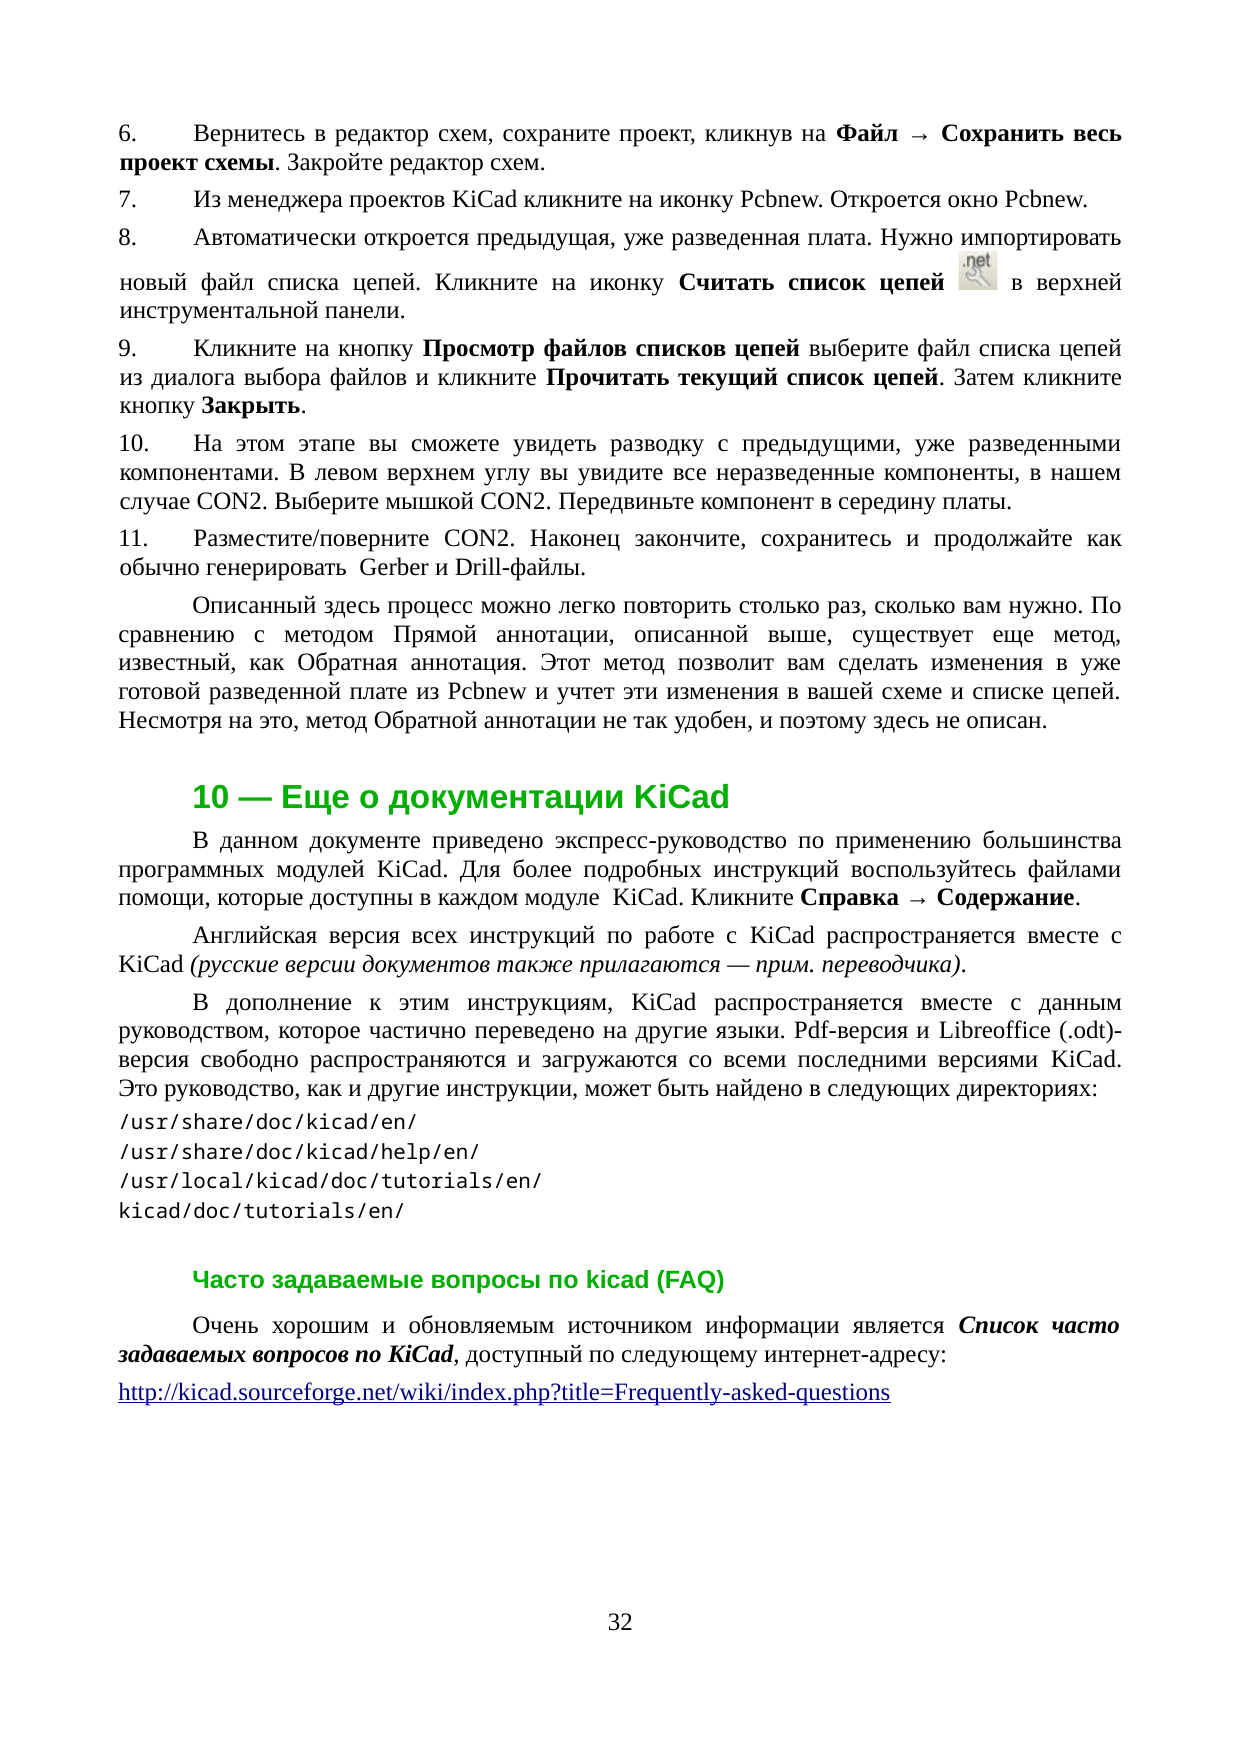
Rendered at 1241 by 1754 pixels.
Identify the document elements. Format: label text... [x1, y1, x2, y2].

list Разместите/поверните CON2. Наконец закончите, сохранитесь и продолжайте как обычно генерировать Gerber и Drill-файлы. [118, 523, 1122, 581]
text Описанный здесь процесс можно легко повторить столько раз, сколько вам нужно. По сравнению с методом Прямой аннотации, описанной выше, существует еще метод, известный, как Обратная аннотация. Этот метод позволит вам сделать изменения в уже готовой разведенной плате из Pcbnew и учтет эти изменения в вашей схеме и списке цепей. Несмотря на это, метод Обратной аннотации не так удобен, и поэтому здесь не описан. [118, 590, 1122, 734]
picture [958, 251, 998, 290]
text 10 — Еще о документации KiCad [118, 778, 1122, 816]
text В дополнение к этим инструкциям, KiCad распространяется вместе с данным руководством, которое частично переведено на другие языки. Pdf-версия и Libreoffice (.odt)-версия свободно распространяются и загружаются со всеми последними версиями KiCad. Это руководство, как и другие инструкции, может быть найдено в следующих директориях: [118, 987, 1122, 1102]
list Из менеджера проектов KiCad кликните на иконку Pcbnew. Откроется окно Pcbnew. [118, 184, 1122, 213]
list Автоматически откроется предыдущая, уже разведенная плата. Нужно импортировать новый файл списка цепей. Кликните на иконку Считать список цепей в верхней инструментальной панели. [118, 222, 1122, 324]
list Вернитесь в редактор схем, сохраните проект, кликнув на Файл → Сохранить весь проект схемы. Закройте редактор схем. [118, 118, 1122, 176]
subtitle Часто задаваемые вопросы по kicad (FAQ) [192, 1265, 1122, 1293]
list На этом этапе вы сможете увидеть разводку с предыдущими, уже разведенными компонентами. В левом верхнем углу вы увидите все неразведенные компоненты, в нашем случае CON2. Выберите мышкой CON2. Передвиньте компонент в середину платы. [118, 428, 1122, 514]
text Английская версия всех инструкций по работе с KiCad распространяется вместе с KiCad (русские версии документов также прилагаются — прим. переводчика). [118, 920, 1122, 978]
text В данном документе приведено экспресс-руководство по применению большинства программных модулей KiCad. Для более подробных инструкций воспользуйтесь файлами помощи, которые доступны в каждом модуле KiCad. Кликните Справка → Содержание. [118, 825, 1122, 911]
text /usr/share/doc/kicad/en/ /usr/share/doc/kicad/help/en/ /usr/local/kicad/doc/tutorials/en/ kicad/doc/tutorials/en/ [118, 1106, 1122, 1224]
text Очень хорошим и обновляемым источником информации является Список часто задаваемых вопросов по KiCad, доступный по следующему интернет-адресу: [118, 1310, 1122, 1368]
list Кликните на кнопку Просмотр файлов списков цепей выберите файл списка цепей из диалога выбора файлов и кликните Прочитать текущий список цепей. Затем кликните кнопку Закрыть. [118, 333, 1122, 419]
text http://kicad.sourceforge.net/wiki/index.php?title=Frequently-asked-questions [118, 1377, 1122, 1406]
